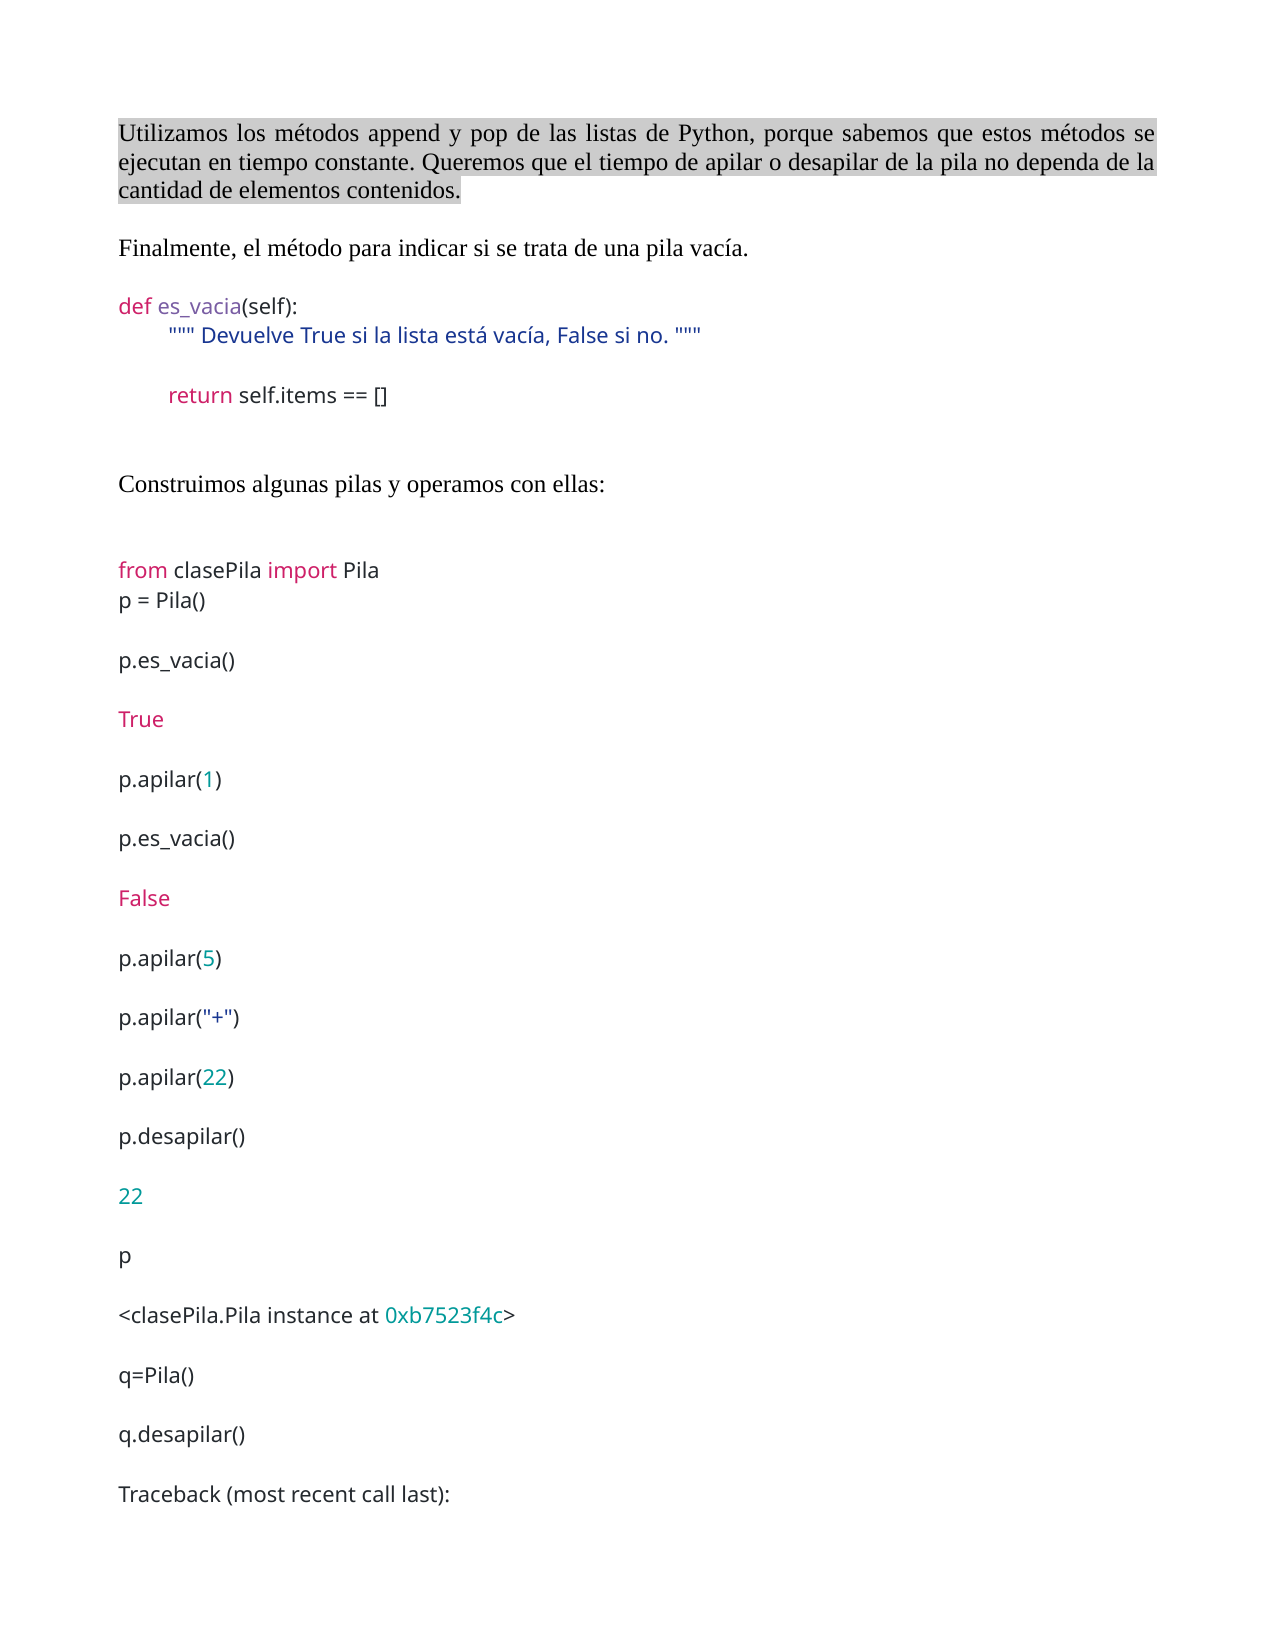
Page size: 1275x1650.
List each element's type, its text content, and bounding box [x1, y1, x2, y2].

text True [118, 704, 1157, 734]
text from clasePila import Pila [118, 555, 1157, 585]
text Finalmente, el método para indicar si se trata de una pila vacía. [118, 233, 1157, 262]
text p.apilar(5) [118, 943, 1157, 972]
text Traceback (most recent call last): [118, 1479, 1157, 1509]
text q.desapilar() [118, 1419, 1157, 1449]
text 22 [118, 1181, 1157, 1211]
text p.es_vacia() [118, 823, 1157, 853]
text p.apilar(1) [118, 764, 1157, 794]
text p.es_vacia() [118, 645, 1157, 674]
text q=Pila() [118, 1360, 1157, 1389]
text Utilizamos los métodos append y pop de las listas de Python, porque sabemos que estos métodos se ejecutan en tiempo constante. Queremos que el tiempo de apilar o desapilar de la pila no dependa de la cantidad de elementos contenidos. [118, 118, 1157, 204]
text <clasePila.Pila instance at 0xb7523f4c> [118, 1300, 1157, 1330]
text p [118, 1241, 1157, 1270]
text Construimos algunas pilas y operamos con ellas: [118, 469, 1157, 498]
text p = Pila() [118, 585, 1157, 615]
text p.apilar(22) [118, 1062, 1157, 1092]
text p.desapilar() [118, 1121, 1157, 1151]
text """ Devuelve True si la lista está vacía, False si no. """ [118, 320, 1157, 350]
text def es_vacia(self): [118, 291, 1157, 320]
text return self.items == [] [118, 380, 1157, 410]
text False [118, 883, 1157, 913]
text p.apilar("+") [118, 1002, 1157, 1032]
